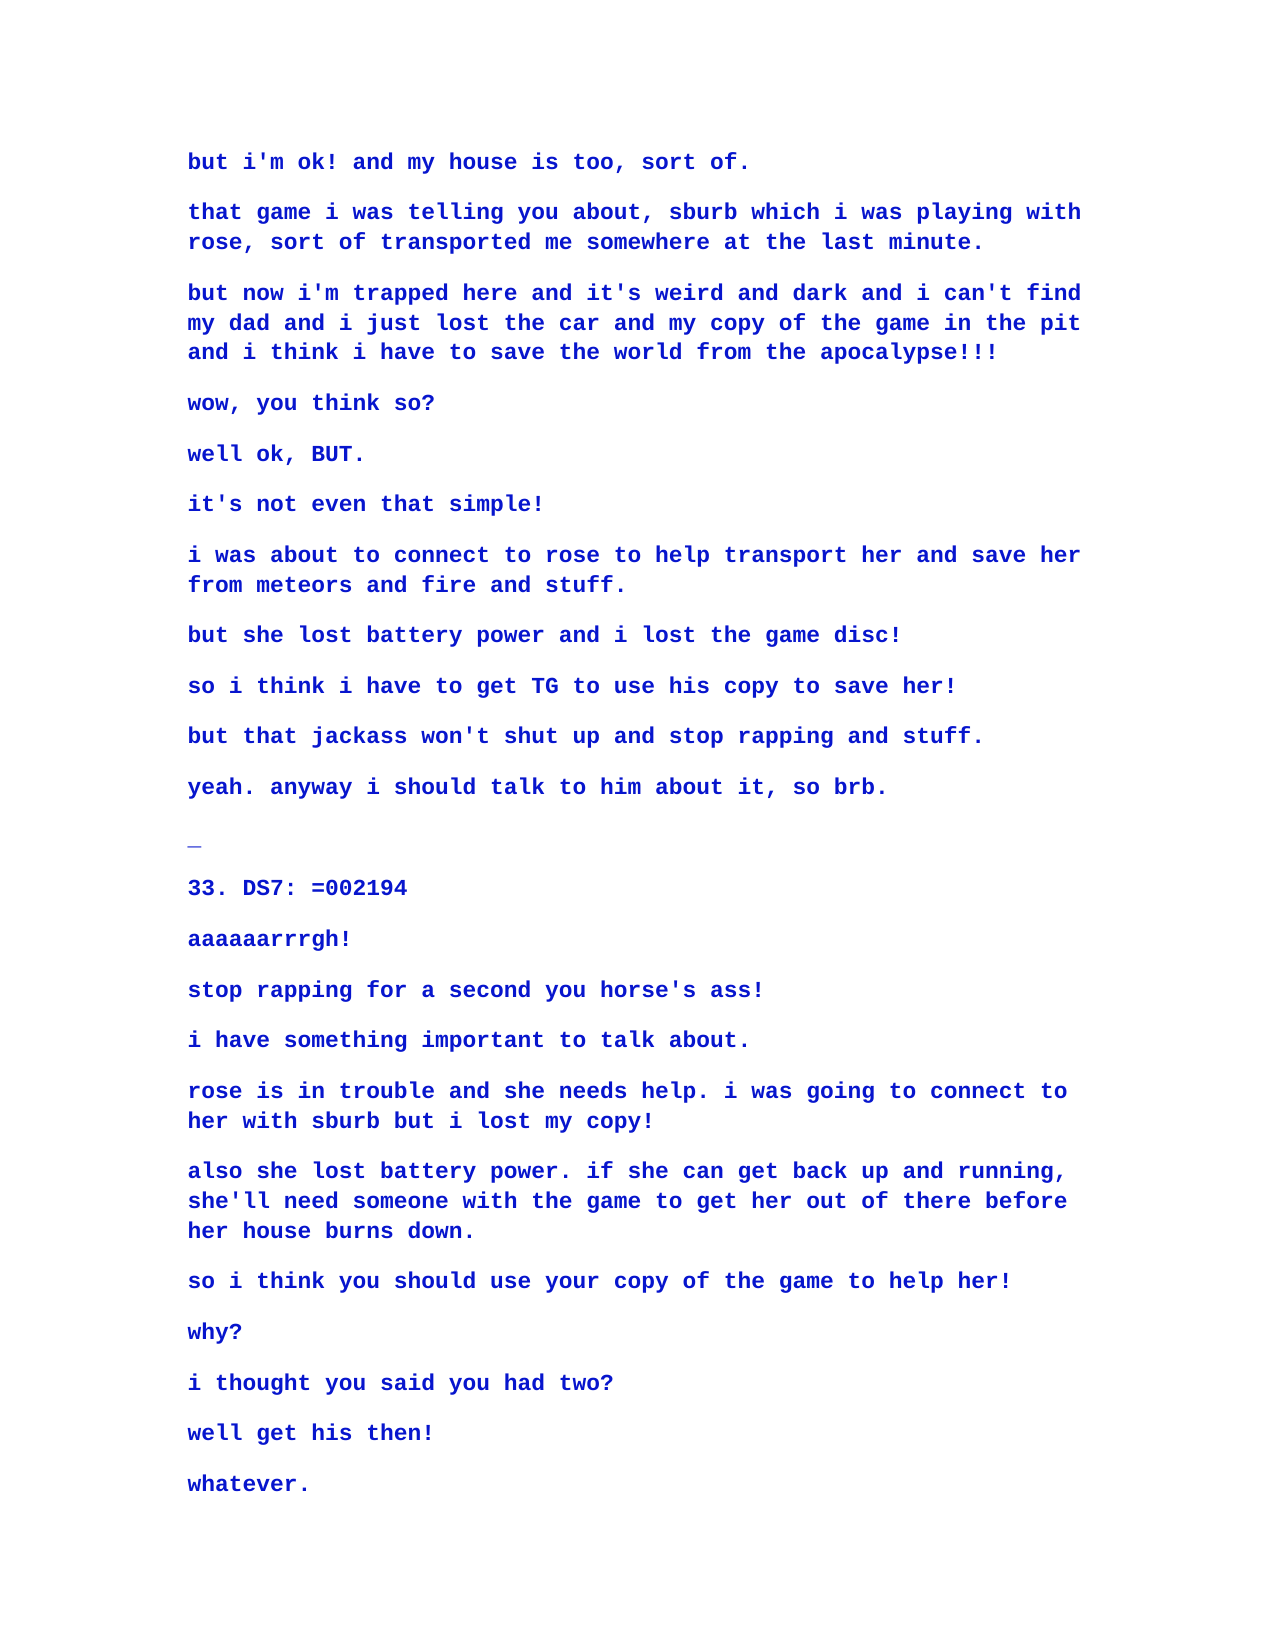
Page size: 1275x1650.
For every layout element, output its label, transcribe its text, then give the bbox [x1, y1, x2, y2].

text so i think i have to get TG to use his copy to save her! [187, 674, 1087, 700]
text but i'm ok! and my house is too, sort of. [187, 150, 1087, 176]
text whatever. [187, 1472, 1087, 1498]
text i thought you said you had two? [187, 1371, 1087, 1397]
text i was about to connect to rose to help transport her and save her from meteors and fire and stuff. [187, 543, 1087, 599]
text yeah. anyway i should talk to him about it, so brb. [187, 775, 1087, 801]
text stop rapping for a second you horse's ass! [187, 978, 1087, 1004]
text it's not even that simple! [187, 492, 1087, 518]
text well get his then! [187, 1422, 1087, 1448]
text i have something important to talk about. [187, 1028, 1087, 1054]
text wow, you think so? [187, 391, 1087, 417]
text but now i'm trapped here and it's weird and dark and i can't find my dad and i just lost the car and my copy of the game in the pit and i think i have to save the world from the apocalypse!!! [187, 281, 1087, 367]
text rose is in trouble and she needs help. i was going to connect to her with sburb but i lost my copy! [187, 1079, 1087, 1135]
text why? [187, 1320, 1087, 1346]
text also she lost battery power. if she can get back up and running, she'll need someone with the game to get her out of there before her house burns down. [187, 1159, 1087, 1245]
text but she lost battery power and i lost the game disc! [187, 623, 1087, 649]
text so i think you should use your copy of the game to help her! [187, 1270, 1087, 1296]
text that game i was telling you about, sburb which i was playing with rose, sort of transported me somewhere at the last minute. [187, 201, 1087, 256]
text _ [187, 826, 1087, 852]
text aaaaaarrrgh! [187, 927, 1087, 953]
text but that jackass won't shut up and stop rapping and stuff. [187, 725, 1087, 751]
text well ok, BUT. [187, 442, 1087, 468]
text 33. DS7: =002194 [187, 877, 1087, 903]
